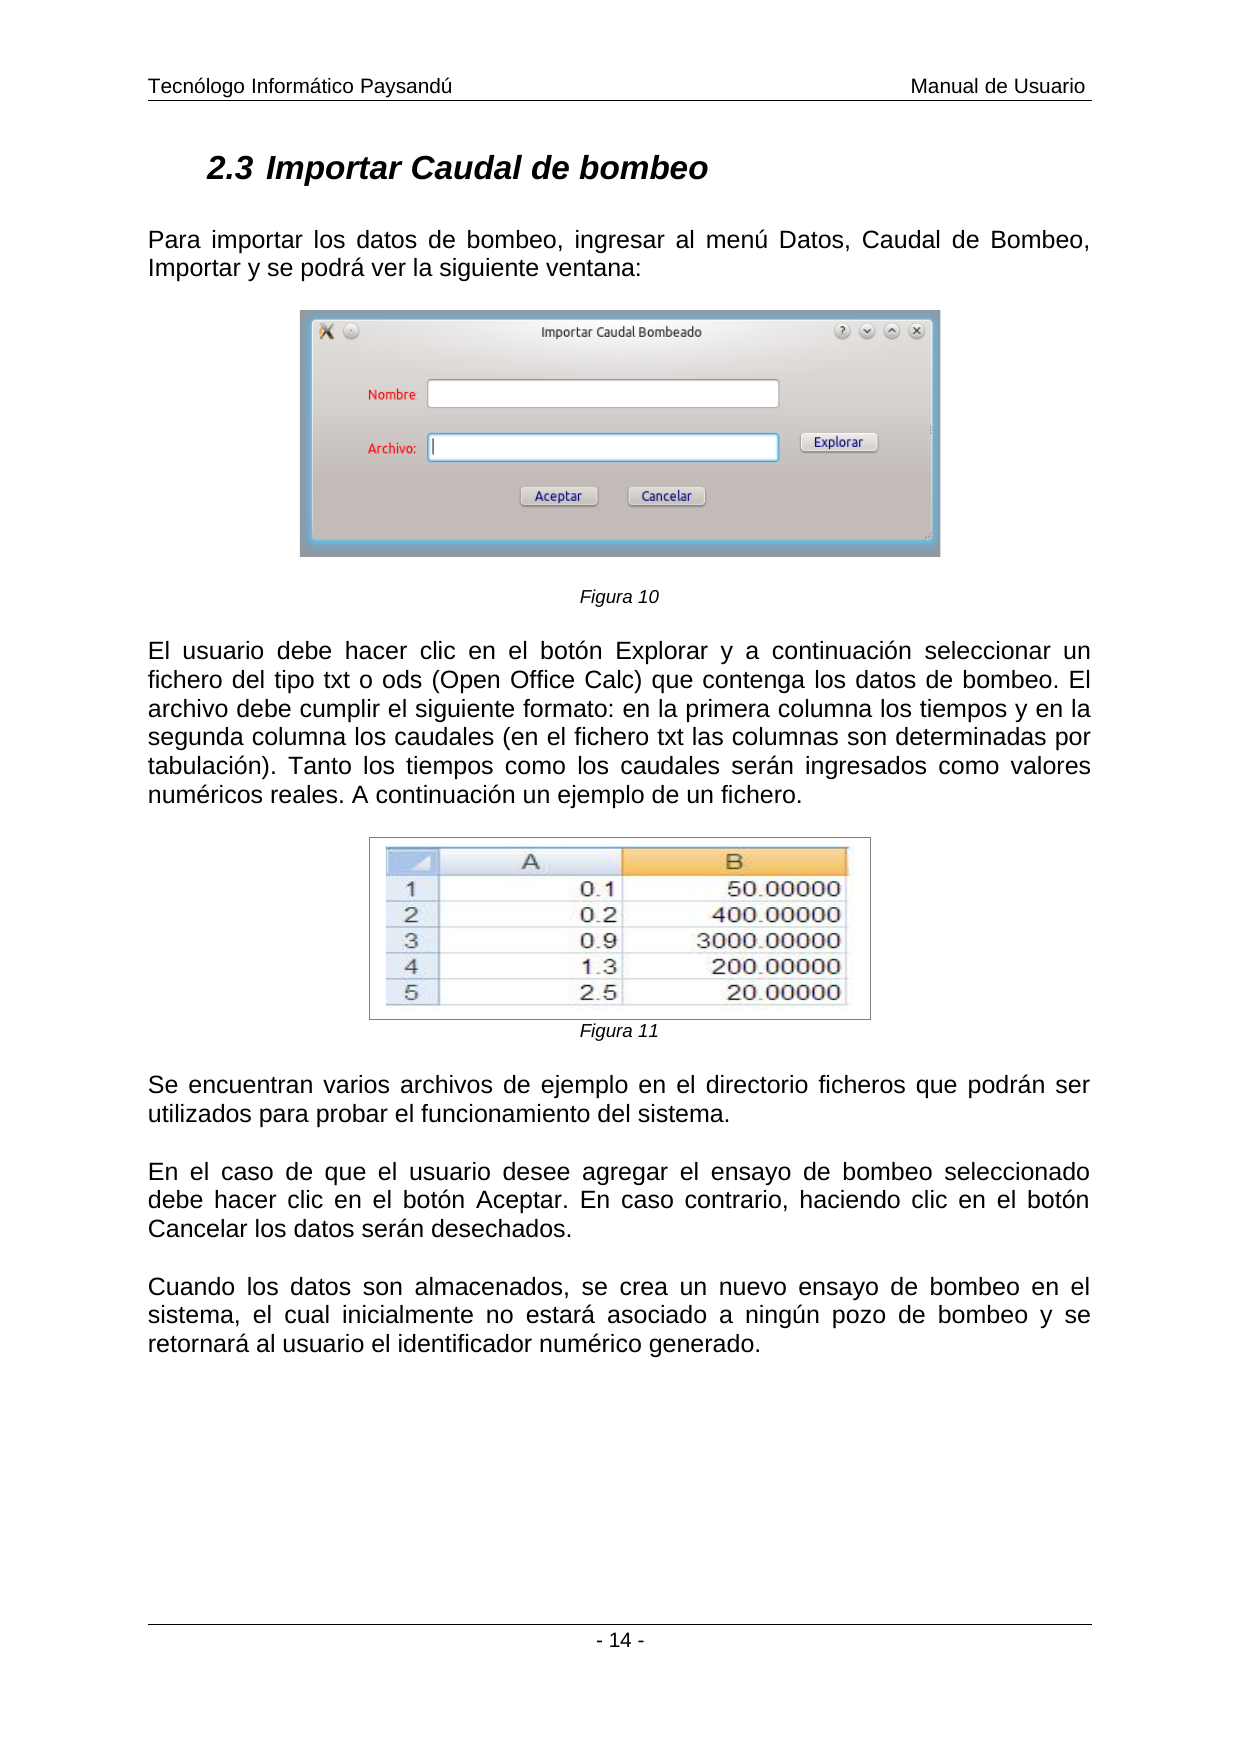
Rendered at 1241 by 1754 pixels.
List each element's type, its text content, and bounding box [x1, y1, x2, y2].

picture [299, 310, 941, 557]
text El usuario debe hacer clic en el botón Explorar y a continuación seleccionar un fichero del tipo txt o ods (Open Office Calc) que contenga los datos de bombeo. El archivo debe cumplir el siguiente formato: en la primera columna los tiempos y en la segunda columna los caudales (en el fichero txt las columnas son determinadas por tabulación). Tanto los tiempos como los caudales serán ingresados como valores numéricos reales. A continuación un ejemplo de un fichero. [148, 636, 1092, 808]
text Se encuentran varios archivos de ejemplo en el directorio ficheros que podrán ser utilizados para probar el funcionamiento del sistema. [148, 1070, 1092, 1128]
text En el caso de que el usuario desee agregar el ensayo de bombeo seleccionado debe hacer clic en el botón Aceptar. En caso contrario, haciendo clic en el botón Cancelar los datos serán desechados. [148, 1157, 1092, 1243]
text Figura 11 [148, 1020, 1092, 1042]
picture [385, 846, 855, 1011]
text Para importar los datos de bombeo, ingresar al menú Datos, Caudal de Bombeo, Importar y se podrá ver la siguiente ventana: [148, 224, 1092, 282]
text Figura 10 [148, 586, 1092, 607]
text Cuando los datos son almacenados, se crea un nuevo ensayo de bombeo en el sistema, el cual inicialmente no estará asociado a ningún pozo de bombeo y se retornará al usuario el identificador numérico generado. [148, 1272, 1092, 1358]
subtitle Importar Caudal de bombeo [207, 148, 1092, 186]
